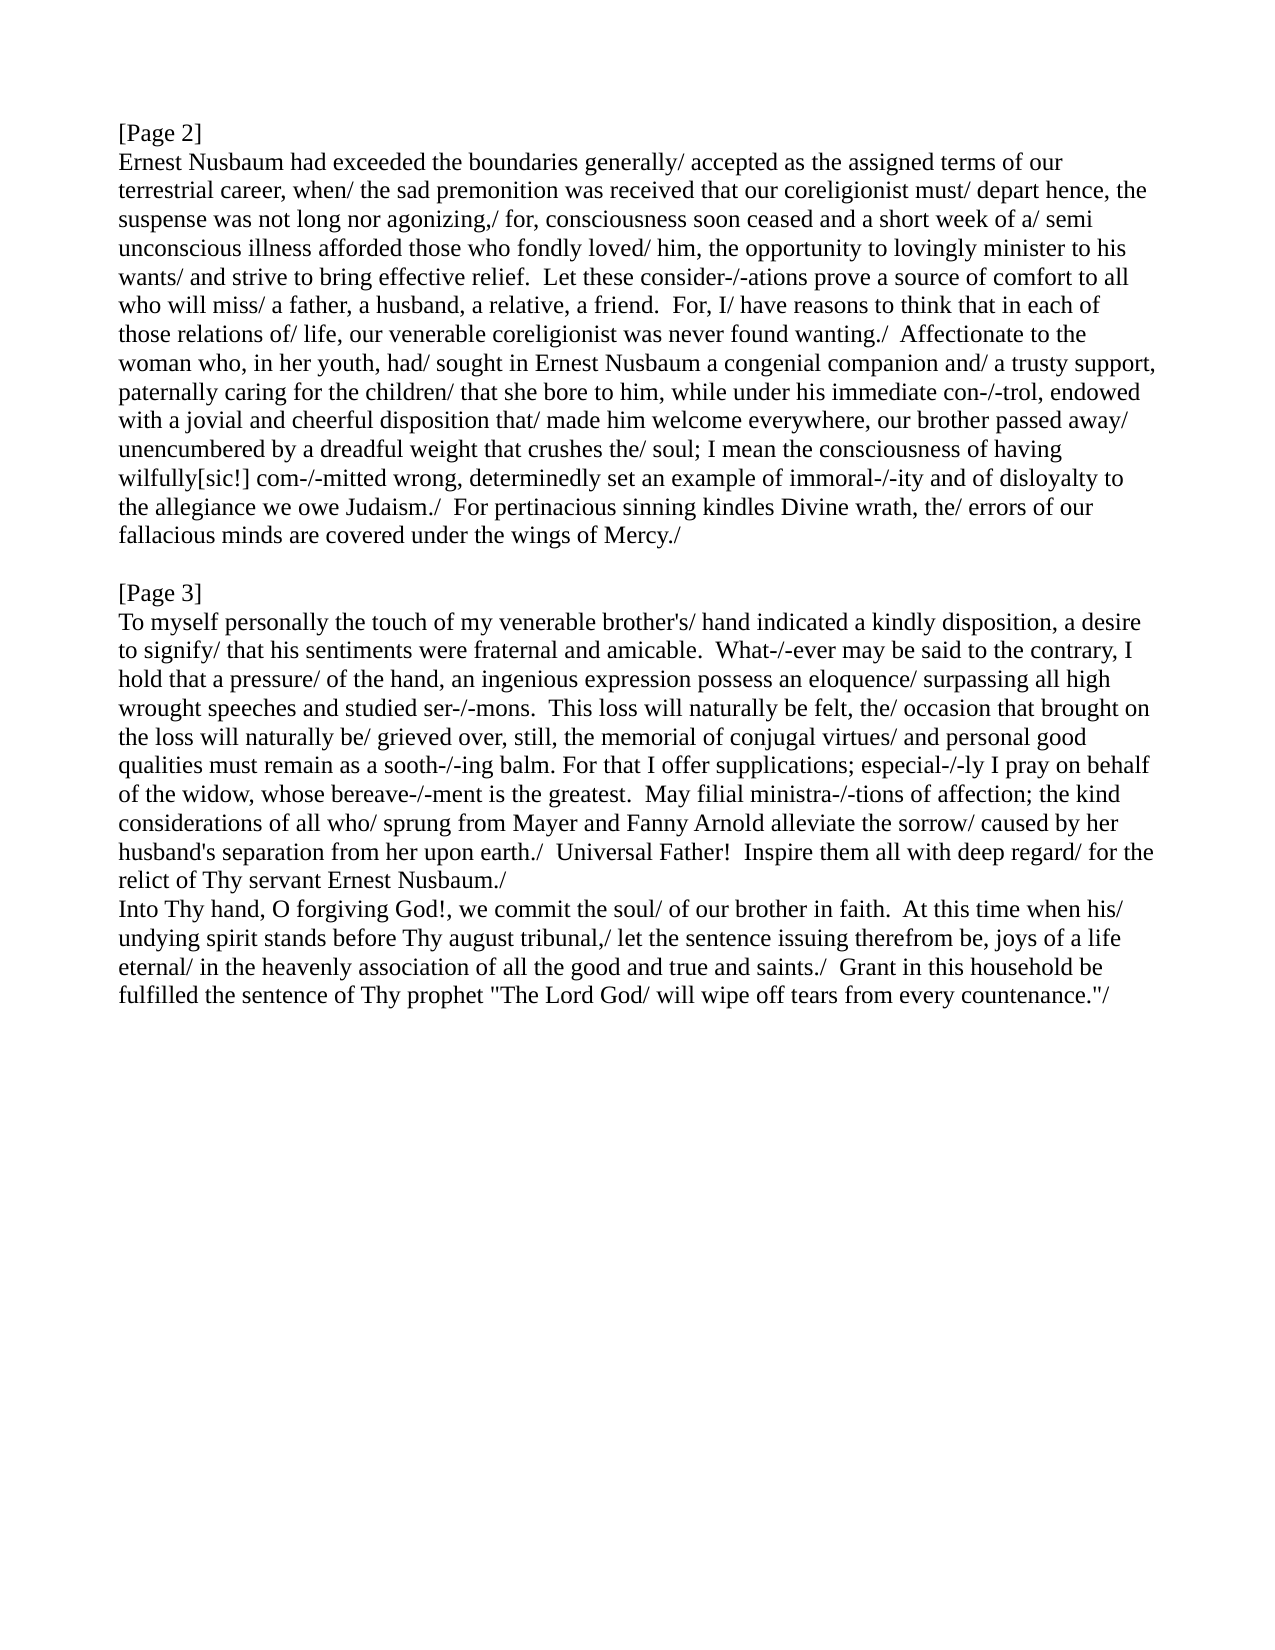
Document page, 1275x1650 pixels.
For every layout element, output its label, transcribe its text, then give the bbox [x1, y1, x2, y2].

text To myself personally the touch of my venerable brother's/ hand indicated a kindly disposition, a desire to signify/ that his sentiments were fraternal and amicable. What-/-ever may be said to the contrary, I hold that a pressure/ of the hand, an ingenious expression possess an eloquence/ surpassing all high wrought speeches and studied ser-/-mons. This loss will naturally be felt, the/ occasion that brought on the loss will naturally be/ grieved over, still, the memorial of conjugal virtues/ and personal good qualities must remain as a sooth-/-ing balm. For that I offer supplications; especial-/-ly I pray on behalf of the widow, whose bereave-/-ment is the greatest. May filial ministra-/-tions of affection; the kind considerations of all who/ sprung from Mayer and Fanny Arnold alleviate the sorrow/ caused by her husband's separation from her upon earth./ Universal Father! Inspire them all with deep regard/ for the relict of Thy servant Ernest Nusbaum./ [118, 607, 1157, 894]
text Ernest Nusbaum had exceeded the boundaries generally/ accepted as the assigned terms of our terrestrial career, when/ the sad premonition was received that our coreligionist must/ depart hence, the suspense was not long nor agonizing,/ for, consciousness soon ceased and a short week of a/ semi unconscious illness afforded those who fondly loved/ him, the opportunity to lovingly minister to his wants/ and strive to bring effective relief. Let these consider-/-ations prove a source of comfort to all who will miss/ a father, a husband, a relative, a friend. For, I/ have reasons to think that in each of those relations of/ life, our venerable coreligionist was never found wanting./ Affectionate to the woman who, in her youth, had/ sought in Ernest Nusbaum a congenial companion and/ a trusty support, paternally caring for the children/ that she bore to him, while under his immediate con-/-trol, endowed with a jovial and cheerful disposition that/ made him welcome everywhere, our brother passed away/ unencumbered by a dreadful weight that crushes the/ soul; I mean the consciousness of having wilfully[sic!] com-/-mitted wrong, determinedly set an example of immoral-/-ity and of disloyalty to the allegiance we owe Judaism./ For pertinacious sinning kindles Divine wrath, the/ errors of our fallacious minds are covered under the wings of Mercy./ [118, 147, 1157, 549]
text [Page 3] [118, 578, 1157, 607]
text Into Thy hand, O forgiving God!, we commit the soul/ of our brother in faith. At this time when his/ undying spirit stands before Thy august tribunal,/ let the sentence issuing therefrom be, joys of a life eternal/ in the heavenly association of all the good and true and saints./ Grant in this household be fulfilled the sentence of Thy prophet "The Lord God/ will wipe off tears from every countenance."/ [118, 894, 1157, 1009]
text [Page 2] [118, 118, 1157, 147]
